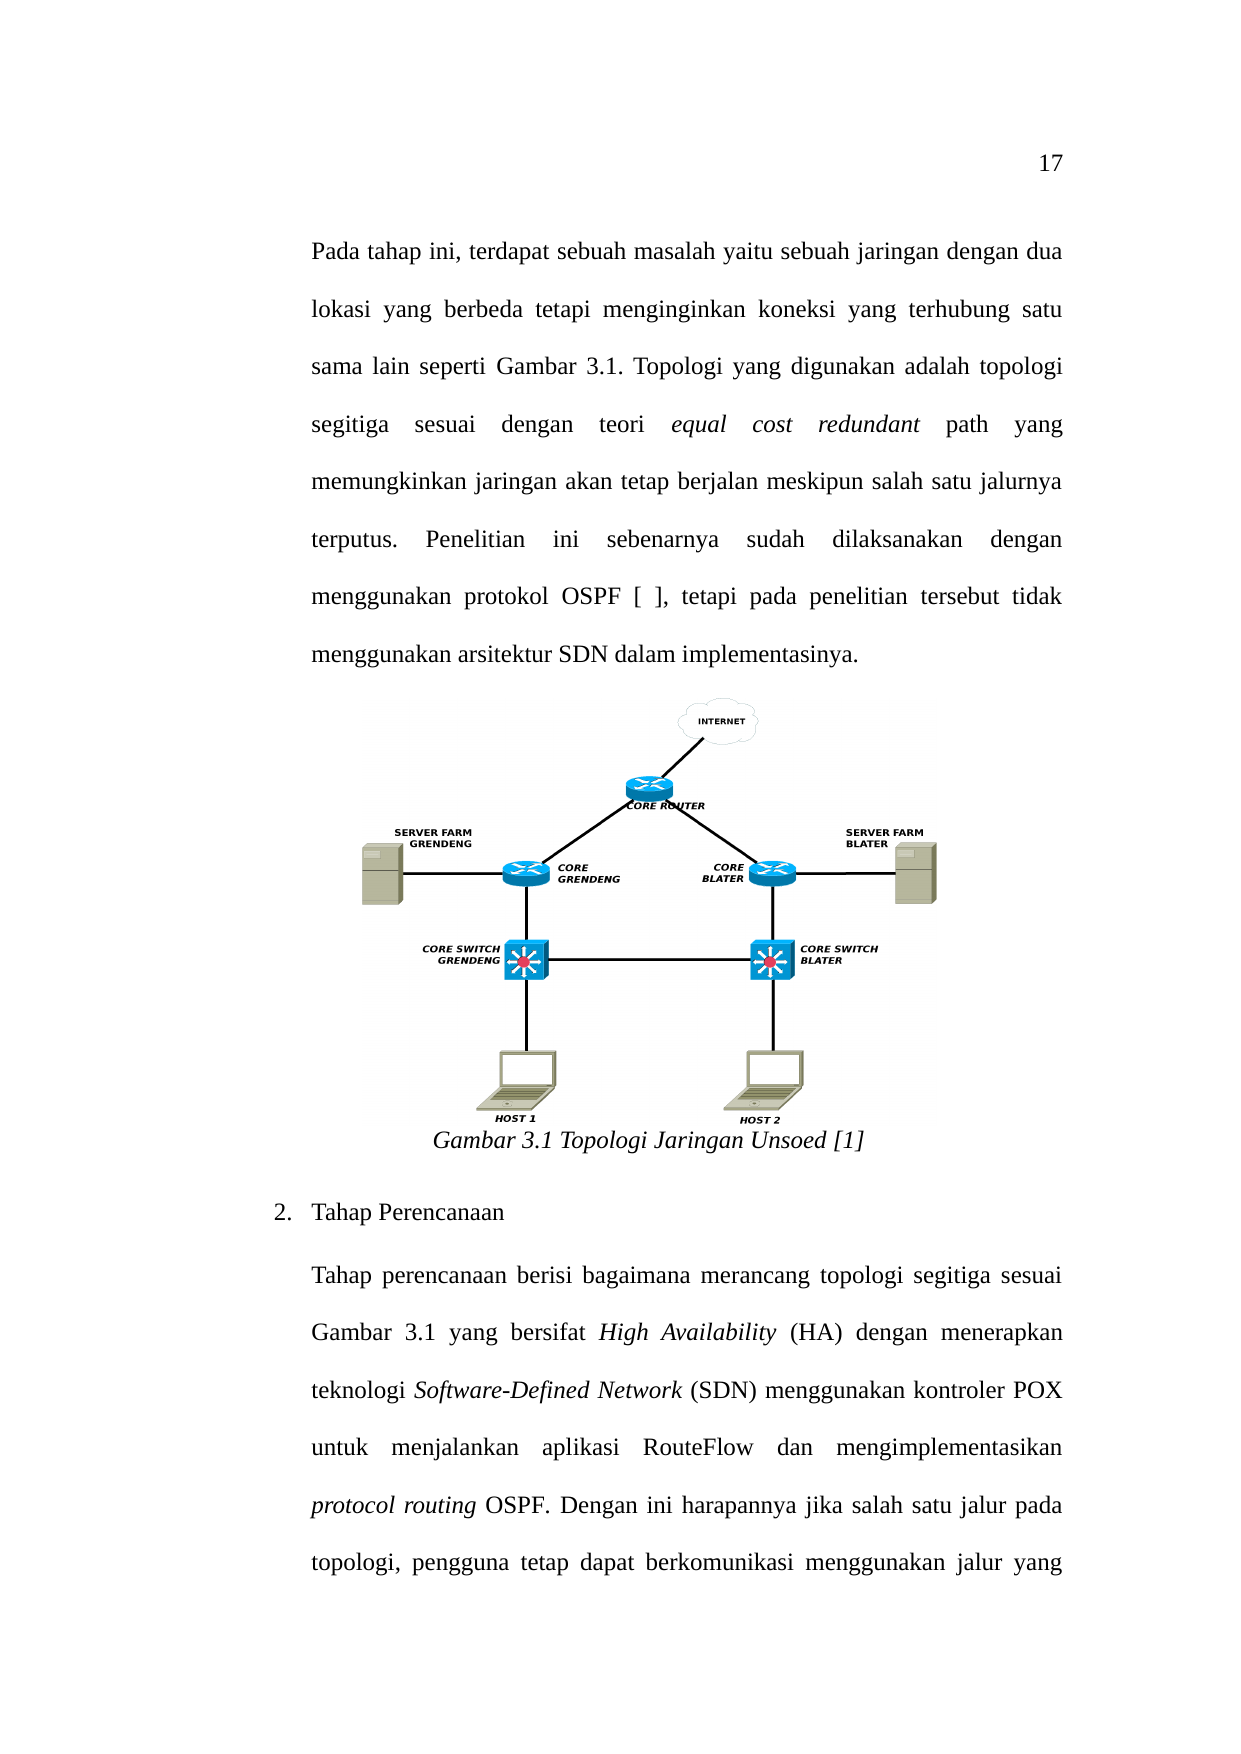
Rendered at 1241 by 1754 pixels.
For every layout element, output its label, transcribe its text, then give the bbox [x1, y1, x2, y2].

list Tahap perencanaan berisi bagaimana merancang topologi segitiga sesuai Gambar 3.1 yang bersifat High Availability (HA) dengan menerapkan teknologi Software-Defined Network (SDN) menggunakan kontroler POX untuk menjalankan aplikasi RouteFlow dan mengimplementasikan protocol routing OSPF. Dengan ini harapannya jika salah satu jalur pada topologi, pengguna tetap dapat berkomunikasi menggunakan jalur yang [274, 1260, 1063, 1576]
list Pada tahap ini, terdapat sebuah masalah yaitu sebuah jaringan dengan dua lokasi yang berbeda tetapi menginginkan koneksi yang terhubung satu sama lain seperti Gambar 3.1. Topologi yang digunakan adalah topologi segitiga sesuai dengan teori equal cost redundant path yang memungkinkan jaringan akan tetap berjalan meskipun salah satu jalurnya terputus. Penelitian ini sebenarnya sudah dilaksanakan dengan menggunakan protokol OSPF [ ], tetapi pada penelitian tersebut tidak menggunakan arsitektur SDN dalam implementasinya. [274, 236, 1063, 667]
list Gambar 3.1 Topologi Jaringan Unsoed [1] [362, 1126, 937, 1154]
list Tahap Perencanaan [274, 702, 1063, 1225]
list [362, 686, 937, 698]
picture [362, 698, 937, 1126]
